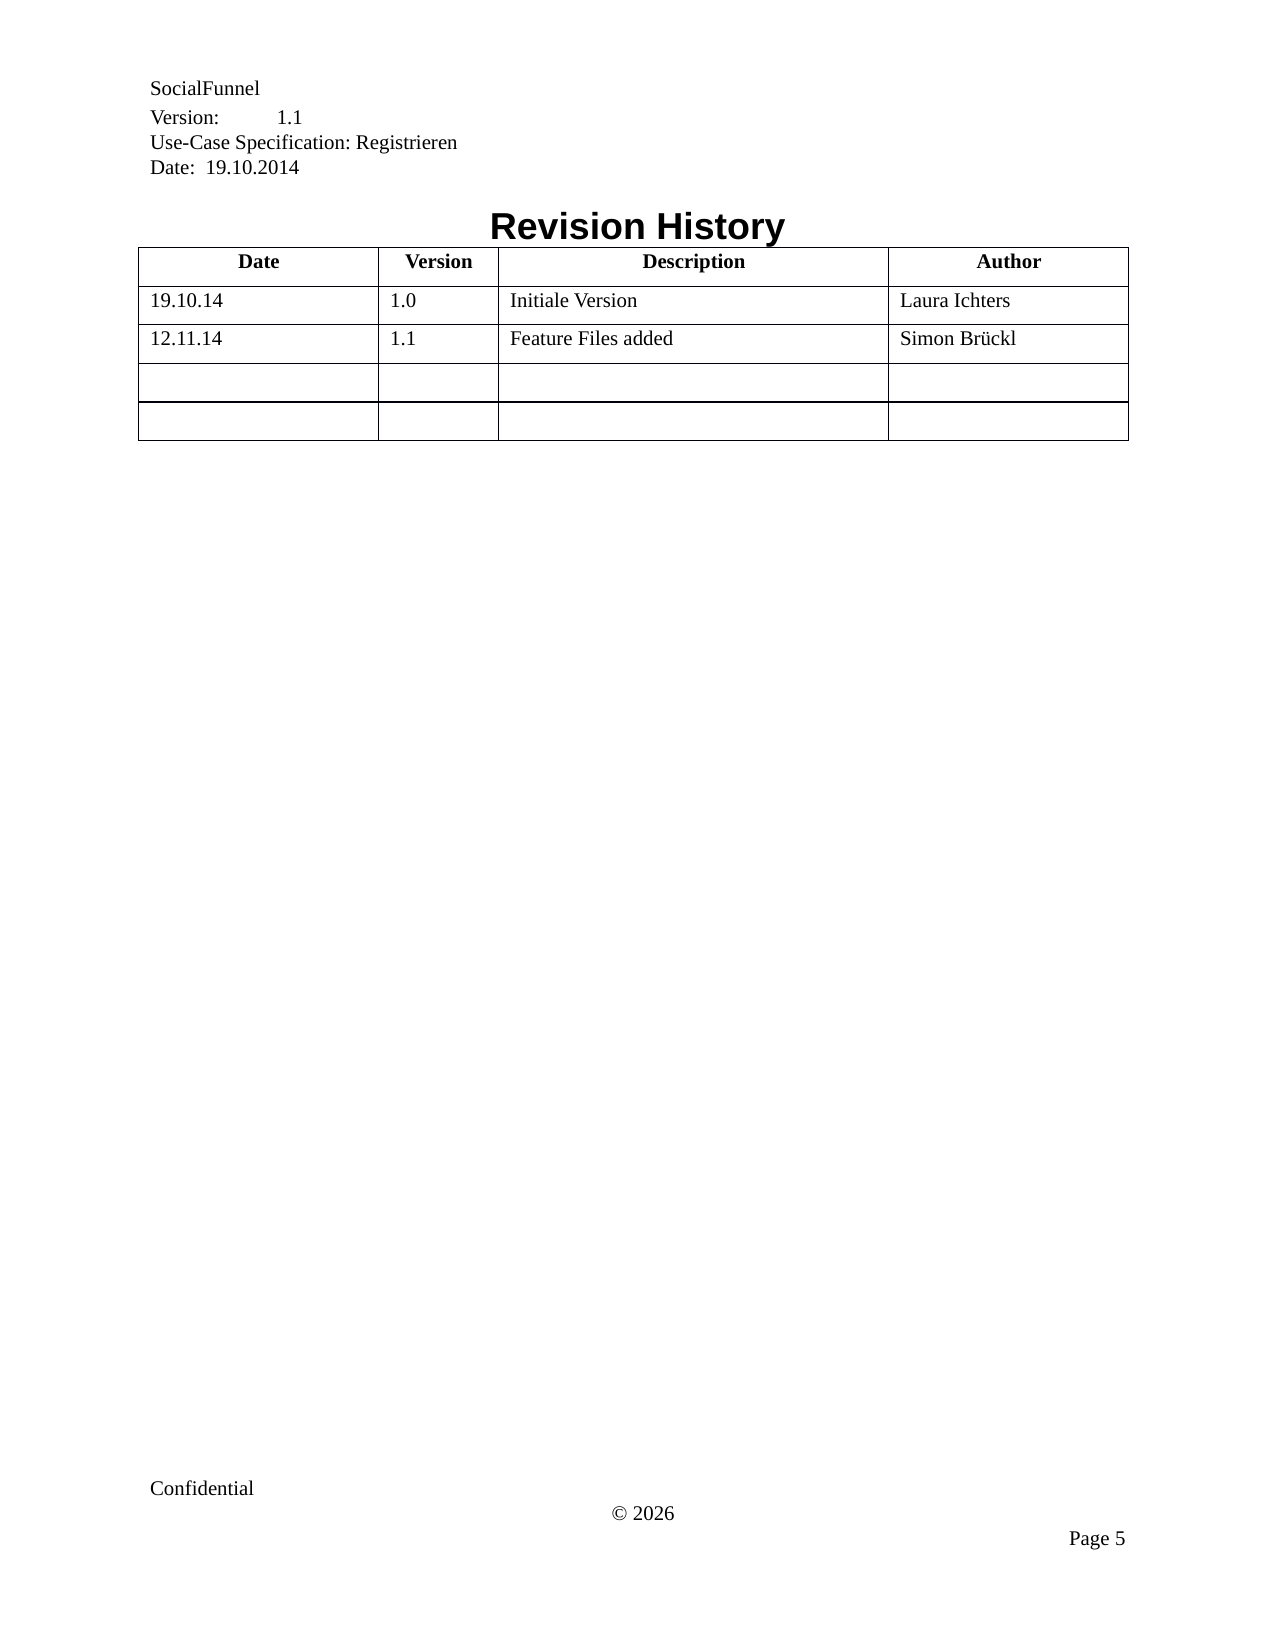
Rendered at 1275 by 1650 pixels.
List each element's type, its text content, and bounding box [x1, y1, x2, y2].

table_cell [499, 403, 888, 440]
table_header Author [889, 248, 1128, 286]
table_cell [889, 403, 1128, 440]
table_cell [379, 403, 498, 440]
table_cell 12.11.14 [139, 325, 378, 363]
table_cell [139, 364, 378, 401]
table_cell [499, 364, 888, 401]
table_header Date [139, 248, 378, 286]
table_cell Initiale Version [499, 287, 888, 324]
table_cell Feature Files added [499, 325, 888, 363]
table_header Description [499, 248, 888, 286]
table_cell 1.0 [379, 287, 498, 324]
table_cell [379, 364, 498, 401]
table_cell [889, 364, 1128, 401]
table_cell 19.10.14 [139, 287, 378, 324]
table_cell [139, 403, 378, 440]
table_header Version [379, 248, 498, 286]
table_cell Laura Ichters [889, 287, 1128, 324]
table_cell Simon Brückl [889, 325, 1128, 363]
table_cell 1.1 [379, 325, 498, 363]
text Revision History [150, 204, 1125, 247]
